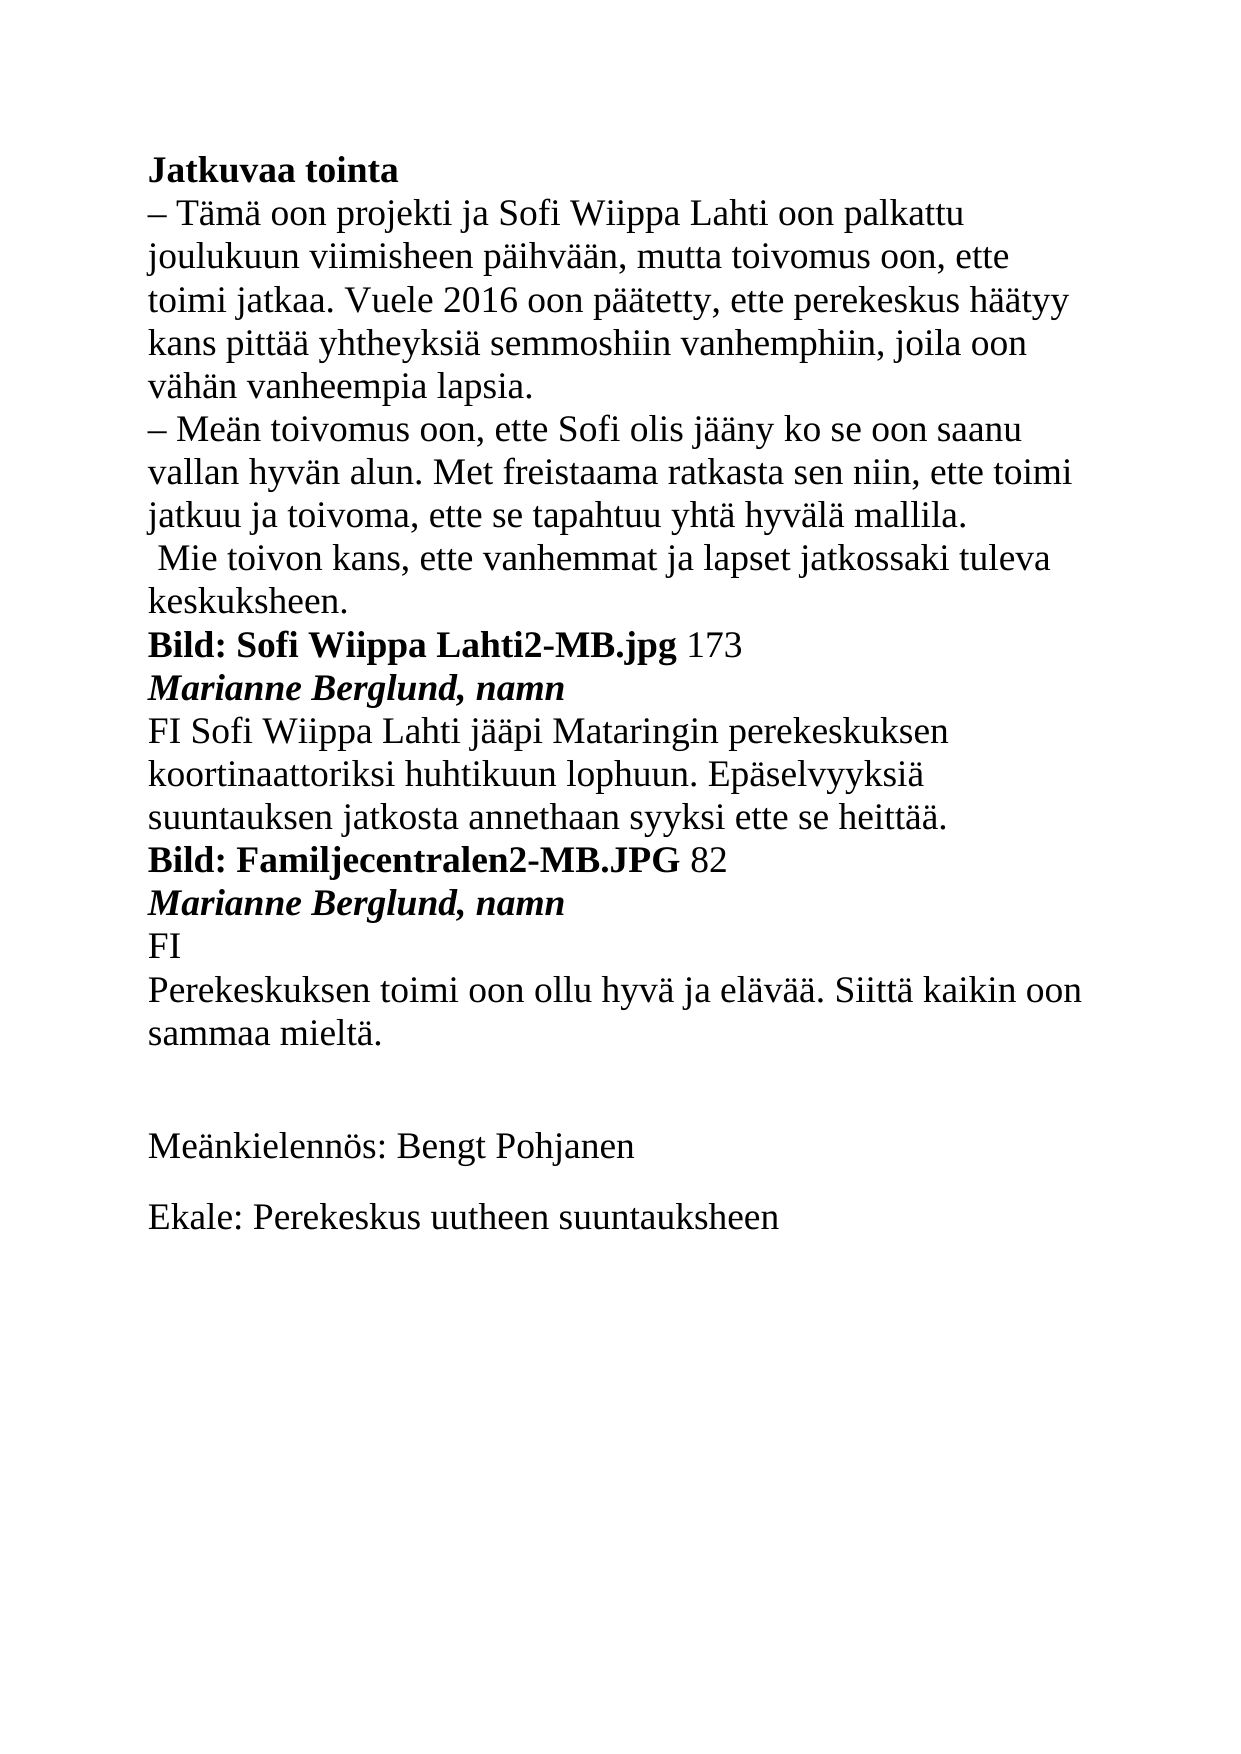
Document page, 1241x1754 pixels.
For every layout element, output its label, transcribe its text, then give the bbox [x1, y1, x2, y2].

text Jatkuvaa tointa [148, 148, 1093, 191]
text FI Sofi Wiippa Lahti jääpi Mataringin perekeskuksen koortinaattoriksi huhtikuun lophuun. Epäselvyyksiä suuntauksen jatkosta annethaan syyksi ette se heittää. [148, 708, 1093, 838]
text Mie toivon kans, ette vanhemmat ja lapset jatkossaki tuleva keskuksheen. [148, 536, 1093, 622]
text – Tämä oon projekti ja Sofi Wiippa Lahti oon palkattu joulukuun viimisheen päihvään, mutta toivomus oon, ette toimi jatkaa. Vuele 2016 oon päätetty, ette perekeskus häätyy kans pittää yhtheyksiä semmoshiin vanhemphiin, joila oon vähän vanheempia lapsia. [148, 191, 1093, 406]
text – Meän toivomus oon, ette Sofi olis jääny ko se oon saanu vallan hyvän alun. Met freistaama ratkasta sen niin, ette toimi jatkuu ja toivoma, ette se tapahtuu yhtä hyvälä mallila. [148, 406, 1093, 536]
text Bild: Familjecentralen2-MB.JPG 82 [148, 838, 1093, 881]
text Ekale: Perekeskus uutheen suuntauksheen [148, 1194, 1093, 1237]
text Marianne Berglund, namn [148, 881, 1093, 924]
text FI [148, 924, 1093, 967]
text Marianne Berglund, namn [148, 665, 1093, 708]
text Meänkielennös: Bengt Pohjanen [148, 1124, 1093, 1167]
text Bild: Sofi Wiippa Lahti2-MB.jpg 173 [148, 622, 1093, 665]
text Perekeskuksen toimi oon ollu hyvä ja elävää. Siittä kaikin oon sammaa mieltä. [148, 967, 1093, 1053]
